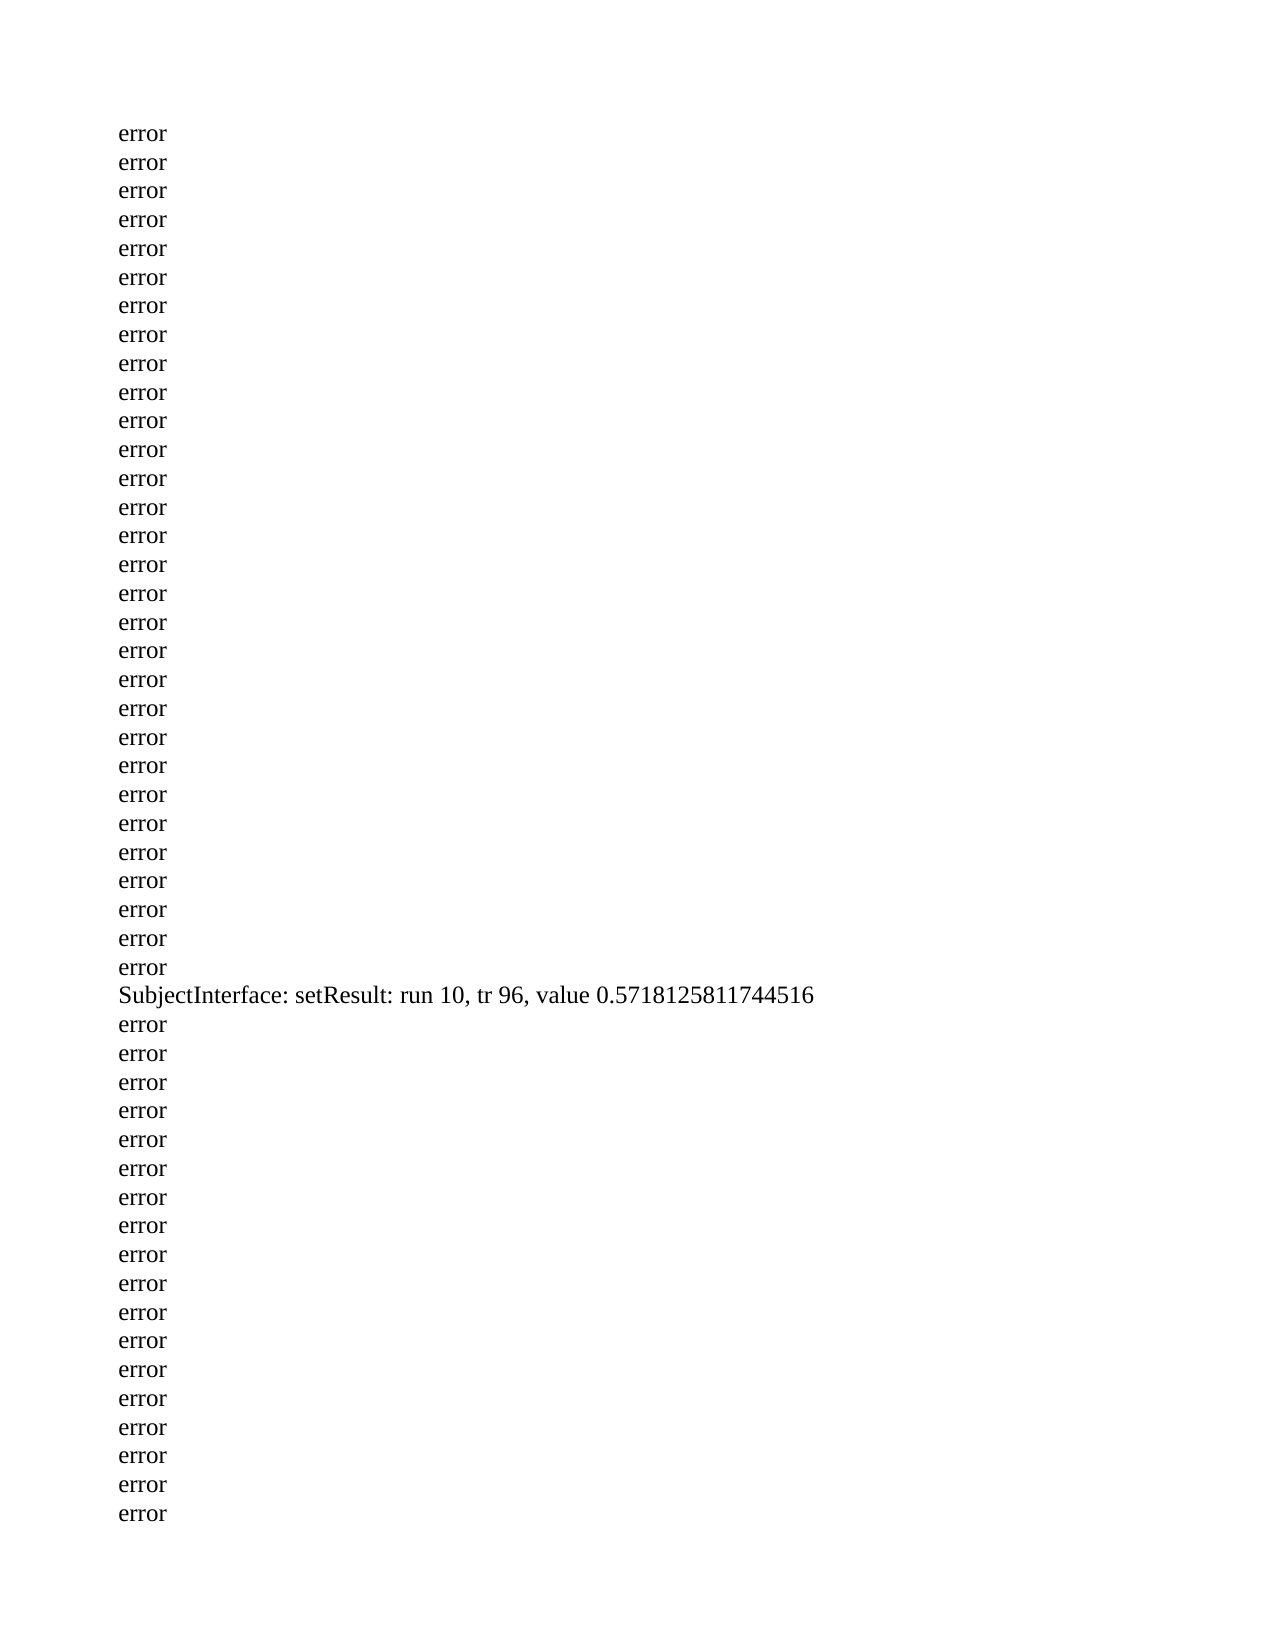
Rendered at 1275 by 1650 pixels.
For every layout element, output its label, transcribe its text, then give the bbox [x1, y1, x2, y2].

text error [118, 176, 1157, 204]
text error [118, 463, 1157, 492]
text error [118, 1182, 1157, 1211]
text error [118, 233, 1157, 262]
text error [118, 808, 1157, 837]
text error [118, 204, 1157, 233]
text error [118, 779, 1157, 808]
text error [118, 1326, 1157, 1354]
text error [118, 837, 1157, 866]
text error [118, 1067, 1157, 1096]
text error [118, 923, 1157, 952]
text error [118, 866, 1157, 894]
text error [118, 1038, 1157, 1067]
text SubjectInterface: setResult: run 10, tr 96, value 0.5718125811744516 [118, 981, 1157, 1009]
text error [118, 952, 1157, 981]
text error [118, 118, 1157, 147]
text error [118, 1268, 1157, 1297]
text error [118, 1297, 1157, 1326]
text error [118, 722, 1157, 751]
text error [118, 578, 1157, 607]
text error [118, 1498, 1157, 1527]
text error [118, 664, 1157, 693]
text error [118, 1211, 1157, 1239]
text error [118, 1239, 1157, 1268]
text error [118, 1354, 1157, 1383]
text error [118, 406, 1157, 434]
text error [118, 1009, 1157, 1038]
text error [118, 751, 1157, 779]
text error [118, 1153, 1157, 1182]
text error [118, 693, 1157, 722]
text error [118, 894, 1157, 923]
text error [118, 319, 1157, 348]
text error [118, 262, 1157, 291]
text error [118, 1124, 1157, 1153]
text error [118, 1412, 1157, 1441]
text error [118, 636, 1157, 664]
text error [118, 1469, 1157, 1498]
text error [118, 1383, 1157, 1412]
text error [118, 549, 1157, 578]
text error [118, 434, 1157, 463]
text error [118, 607, 1157, 636]
text error [118, 147, 1157, 176]
text error [118, 291, 1157, 319]
text error [118, 348, 1157, 377]
text error [118, 377, 1157, 406]
text error [118, 492, 1157, 521]
text error [118, 521, 1157, 549]
text error [118, 1096, 1157, 1124]
text error [118, 1441, 1157, 1469]
